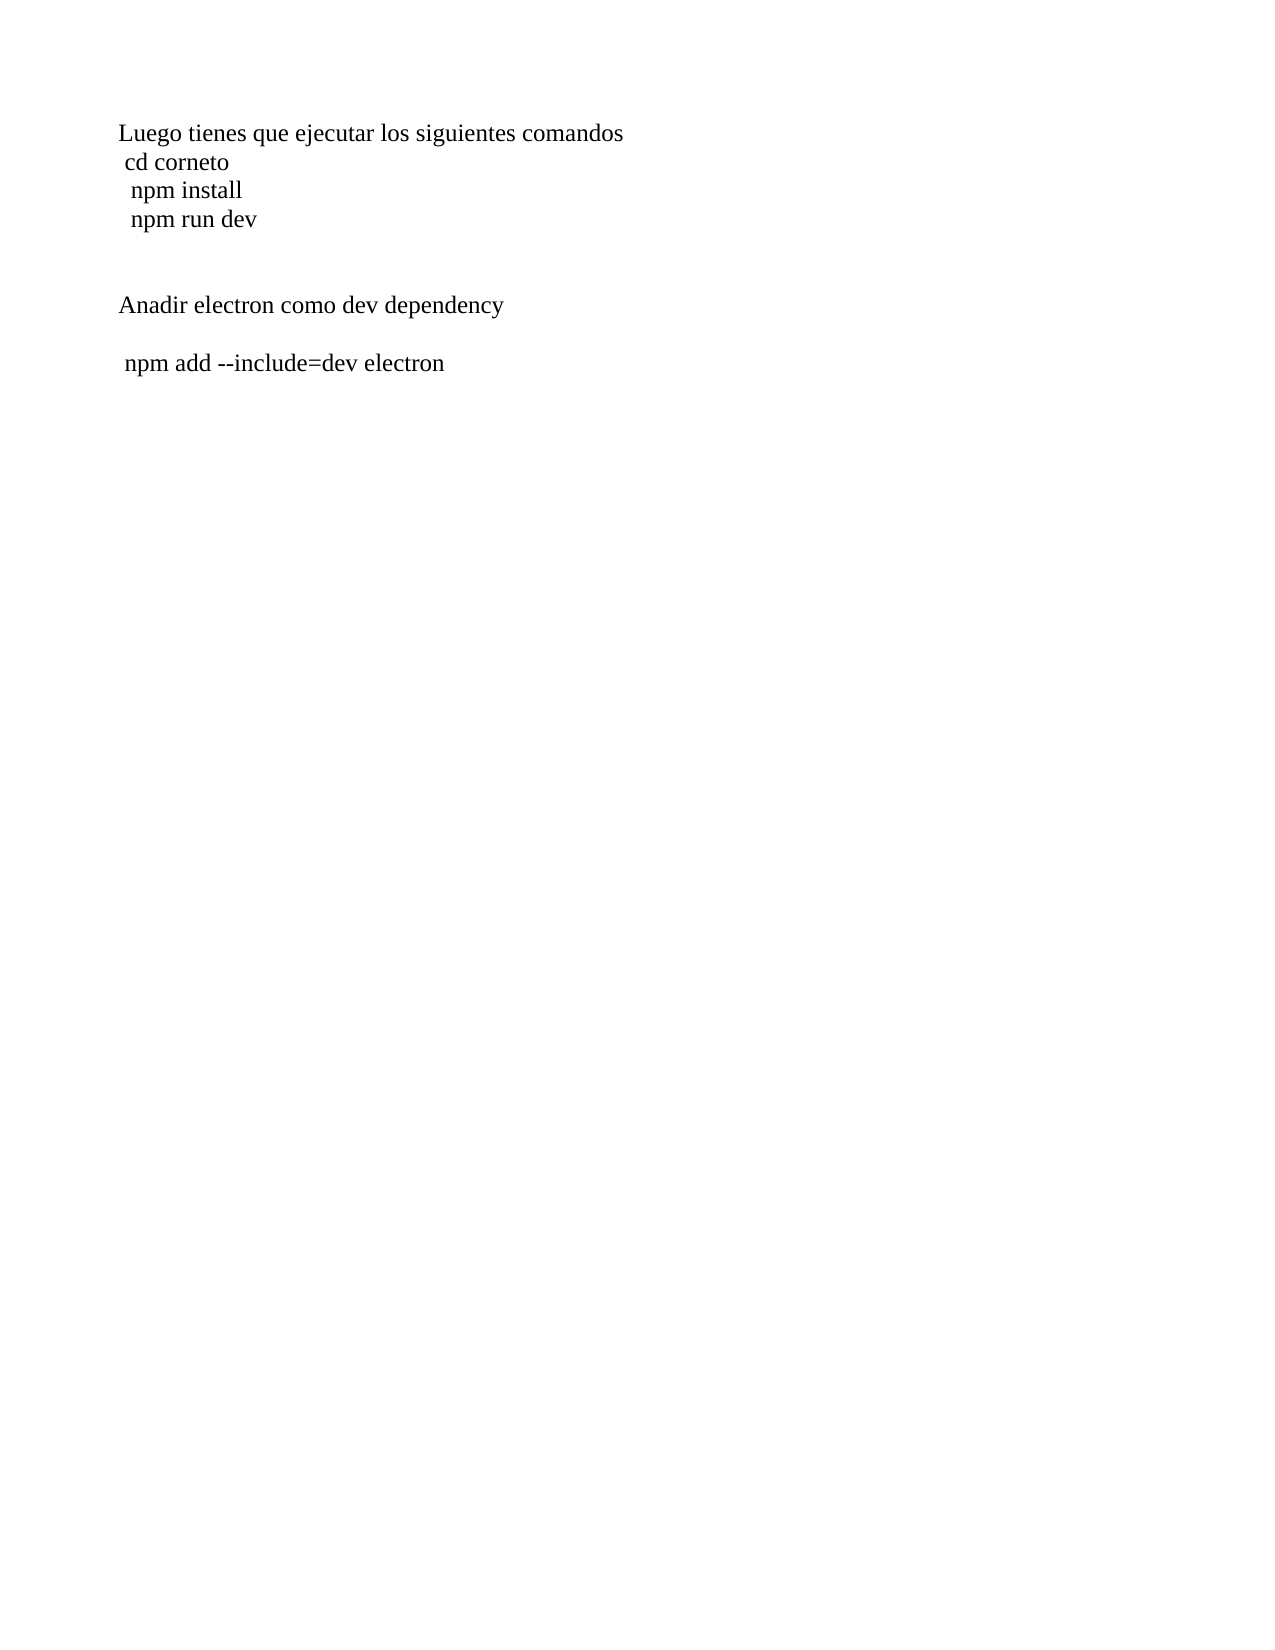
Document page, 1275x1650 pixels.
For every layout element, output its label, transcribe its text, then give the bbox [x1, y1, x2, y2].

text cd corneto [118, 147, 1157, 176]
text Anadir electron como dev dependency [118, 291, 1157, 319]
text npm add --include=dev electron [118, 348, 1157, 377]
text Luego tienes que ejecutar los siguientes comandos [118, 118, 1157, 147]
text npm install [118, 176, 1157, 204]
text npm run dev [118, 204, 1157, 233]
